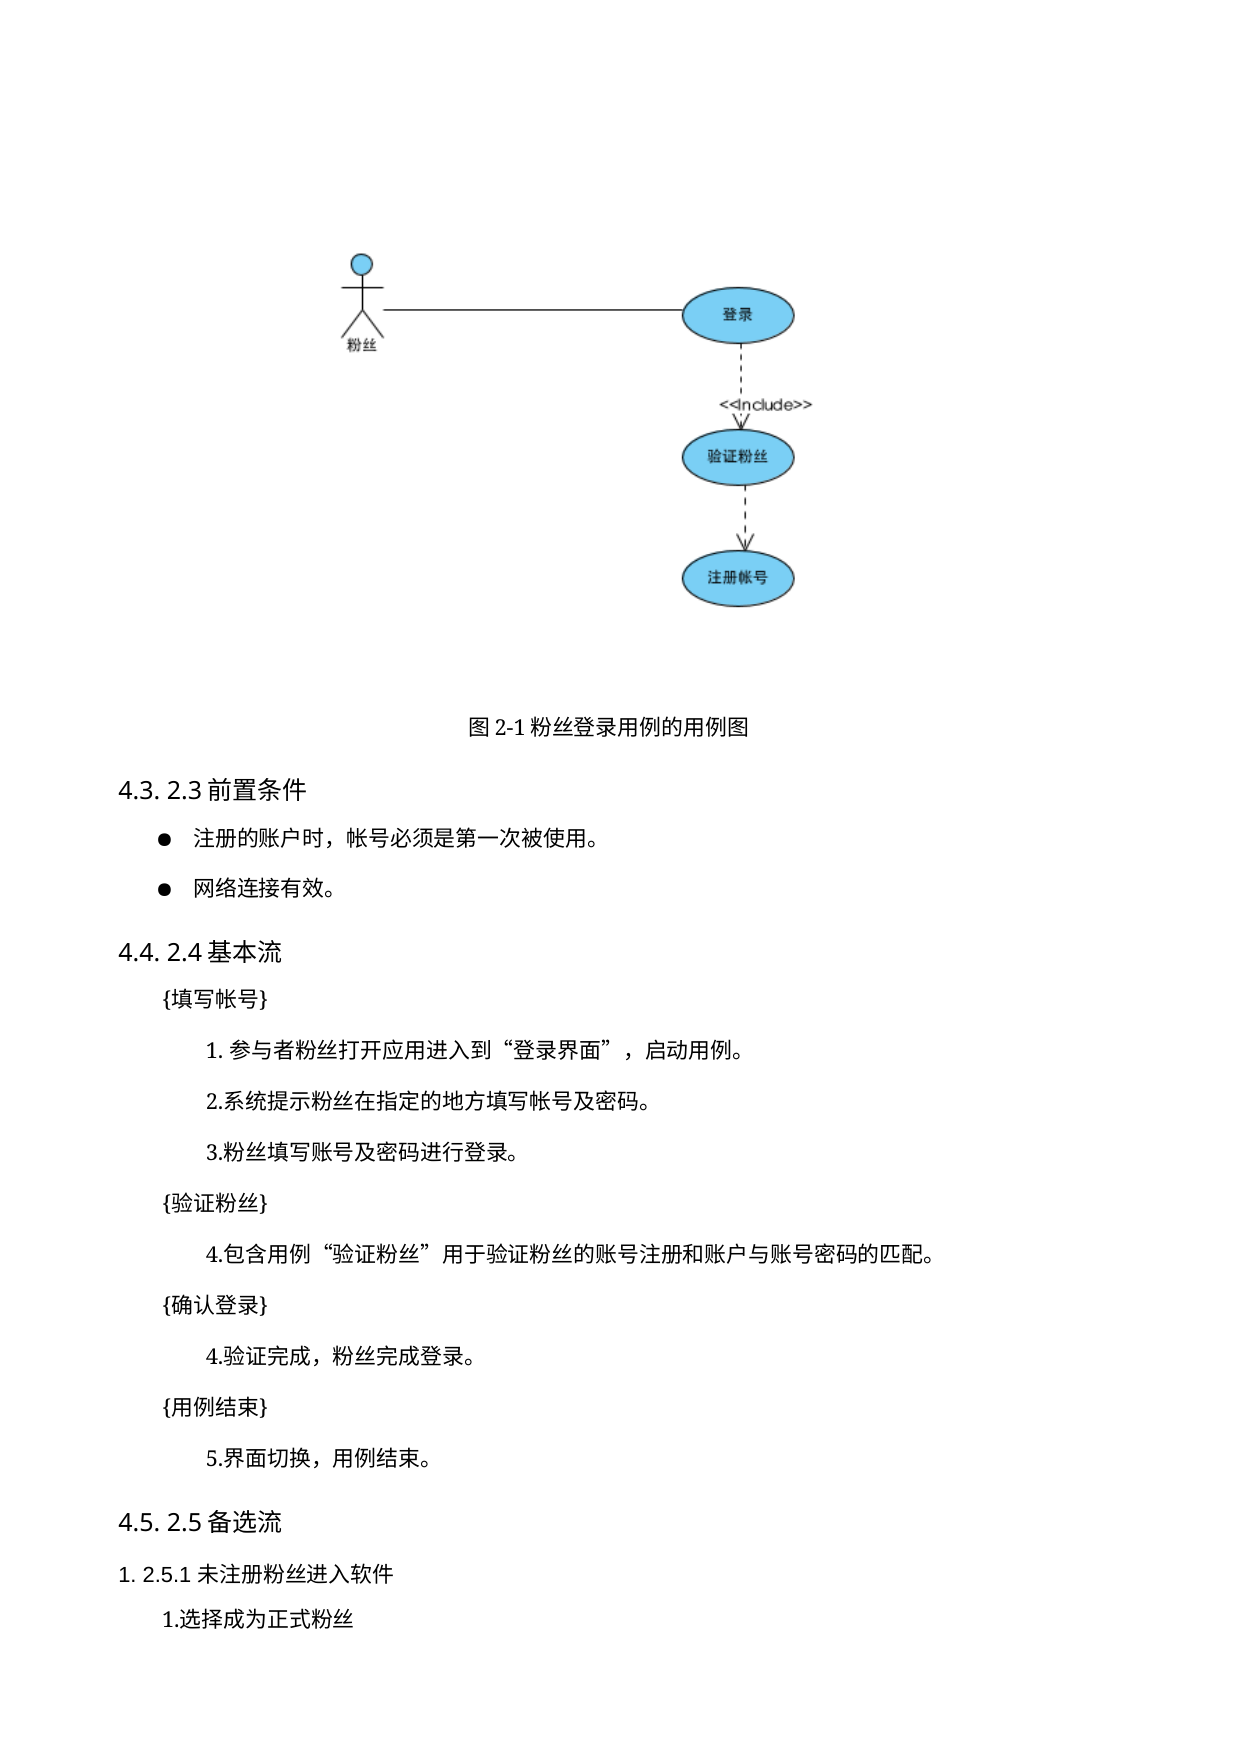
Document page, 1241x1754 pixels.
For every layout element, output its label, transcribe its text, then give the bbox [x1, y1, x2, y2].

list 网络连接有效。 [156, 871, 1122, 903]
text {用例结束} [118, 1390, 1122, 1422]
text 3.粉丝填写账号及密码进行登录。 [118, 1135, 1122, 1167]
text 4.验证完成，粉丝完成登录。 [118, 1339, 1122, 1371]
text {确认登录} [118, 1288, 1122, 1320]
text 1. 参与者粉丝打开应用进入到“登录界面”，启动用例。 [118, 1033, 1122, 1065]
text {验证粉丝} [118, 1186, 1122, 1218]
text 2.系统提示粉丝在指定的地方填写帐号及密码。 [118, 1084, 1122, 1116]
text 5.界面切换，用例结束。 [118, 1441, 1122, 1473]
subtitle 2.3前置条件 [118, 771, 1122, 807]
text 图2-1粉丝登录用例的用例图 [118, 710, 1122, 742]
text 1.选择成为正式粉丝 [118, 1602, 1122, 1633]
subtitle 2.4基本流 [118, 932, 1122, 968]
subtitle 2.5.1 未注册粉丝进入软件 [118, 1557, 1122, 1589]
text {填写帐号} [118, 982, 1122, 1014]
subtitle 2.5备选流 [118, 1502, 1122, 1538]
text 4.包含用例“验证粉丝”用于验证粉丝的账号注册和账户与账号密码的匹配。 [118, 1237, 1122, 1269]
picture [234, 116, 965, 681]
list 注册的账户时，帐号必须是第一次被使用。 [156, 821, 1122, 852]
